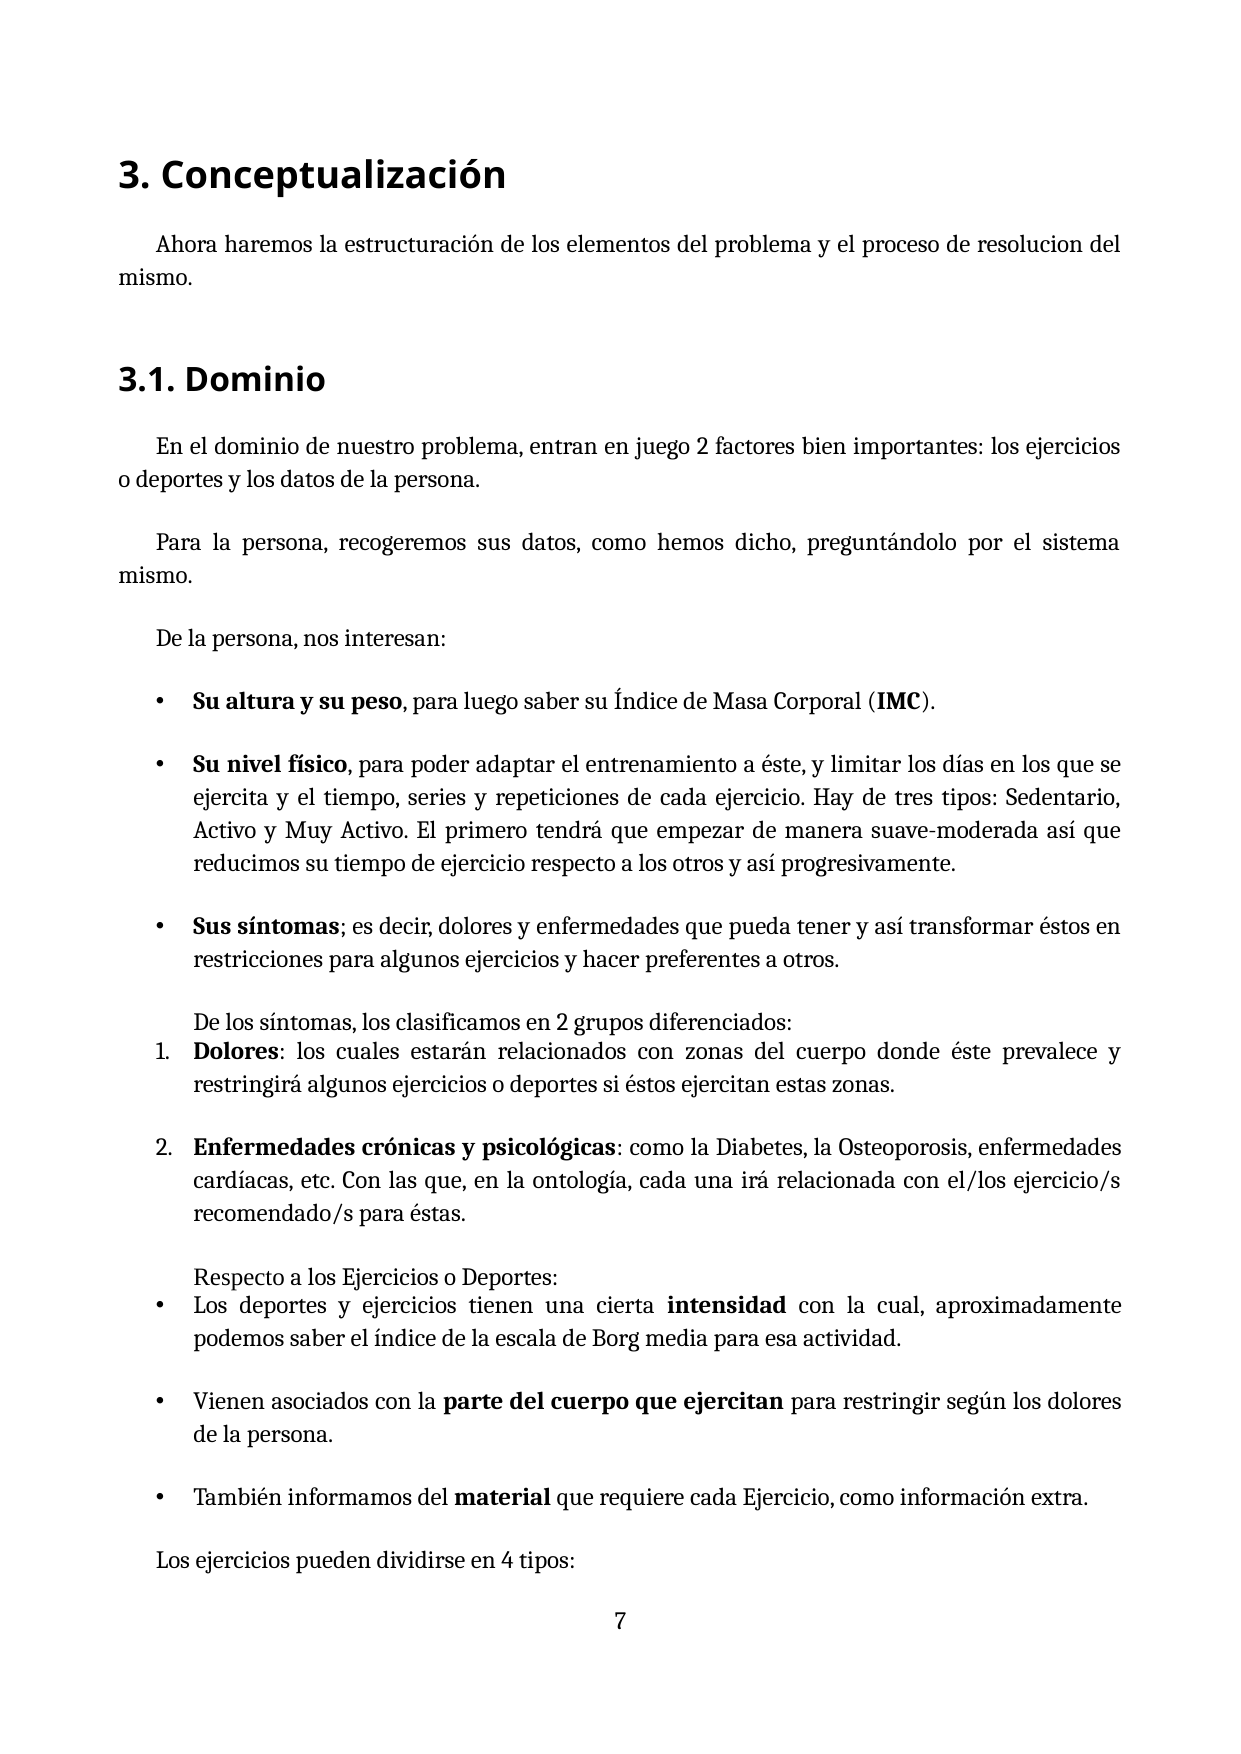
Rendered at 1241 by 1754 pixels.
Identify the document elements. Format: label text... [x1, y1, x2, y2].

text Ahora haremos la estructuración de los elementos del problema y el proceso de resolucion del mismo. [118, 230, 1122, 292]
text De la persona, nos interesan: [118, 624, 1122, 652]
list También informamos del material que requiere cada Ejercicio, como información extra. [156, 1483, 1122, 1512]
list Sus síntomas; es decir, dolores y enfermedades que pueda tener y así transformar éstos en restricciones para algunos ejercicios y hacer preferentes a otros. [156, 912, 1122, 973]
list Respecto a los Ejercicios o Deportes: [156, 1262, 1122, 1291]
list Vienen asociados con la parte del cuerpo que ejercitan para restringir según los dolores de la persona. [156, 1387, 1122, 1449]
text Los ejercicios pueden dividirse en 4 tipos: [118, 1546, 1122, 1575]
list De los síntomas, los clasificamos en 2 grupos diferenciados: [156, 1008, 1122, 1037]
list Su nivel físico, para poder adaptar el entrenamiento a éste, y limitar los días en los que se ejercita y el tiempo, series y repeticiones de cada ejercicio. Hay de tres tipos: Sedentario, Activo y Muy Activo. El primero tendrá que empezar de manera suave-moderada así que reducimos su tiempo de ejercicio respecto a los otros y así progresivamente. [156, 750, 1122, 877]
list Enfermedades crónicas y psicológicas: como la Diabetes, la Osteoporosis, enfermedades cardíacas, etc. Con las que, en la ontología, cada una irá relacionada con el/los ejercicio/s recomendado/s para éstas. [156, 1133, 1122, 1227]
subtitle 3.1. Dominio [118, 356, 1122, 402]
list Los deportes y ejercicios tienen una cierta intensidad con la cual, aproximadamente podemos saber el índice de la escala de Borg media para esa actividad. [156, 1291, 1122, 1353]
list Su altura y su peso, para luego saber su Índice de Masa Corporal (IMC). [156, 687, 1122, 715]
text Para la persona, recogeremos sus datos, como hemos dicho, preguntándolo por el sistema mismo. [118, 528, 1122, 589]
subtitle 3. Conceptualización [118, 148, 1122, 200]
text En el dominio de nuestro problema, entran en juego 2 factores bien importantes: los ejercicios o deportes y los datos de la persona. [118, 432, 1122, 493]
list Dolores: los cuales estarán relacionados con zonas del cuerpo donde éste prevalece y restringirá algunos ejercicios o deportes si éstos ejercitan estas zonas. [156, 1037, 1122, 1098]
